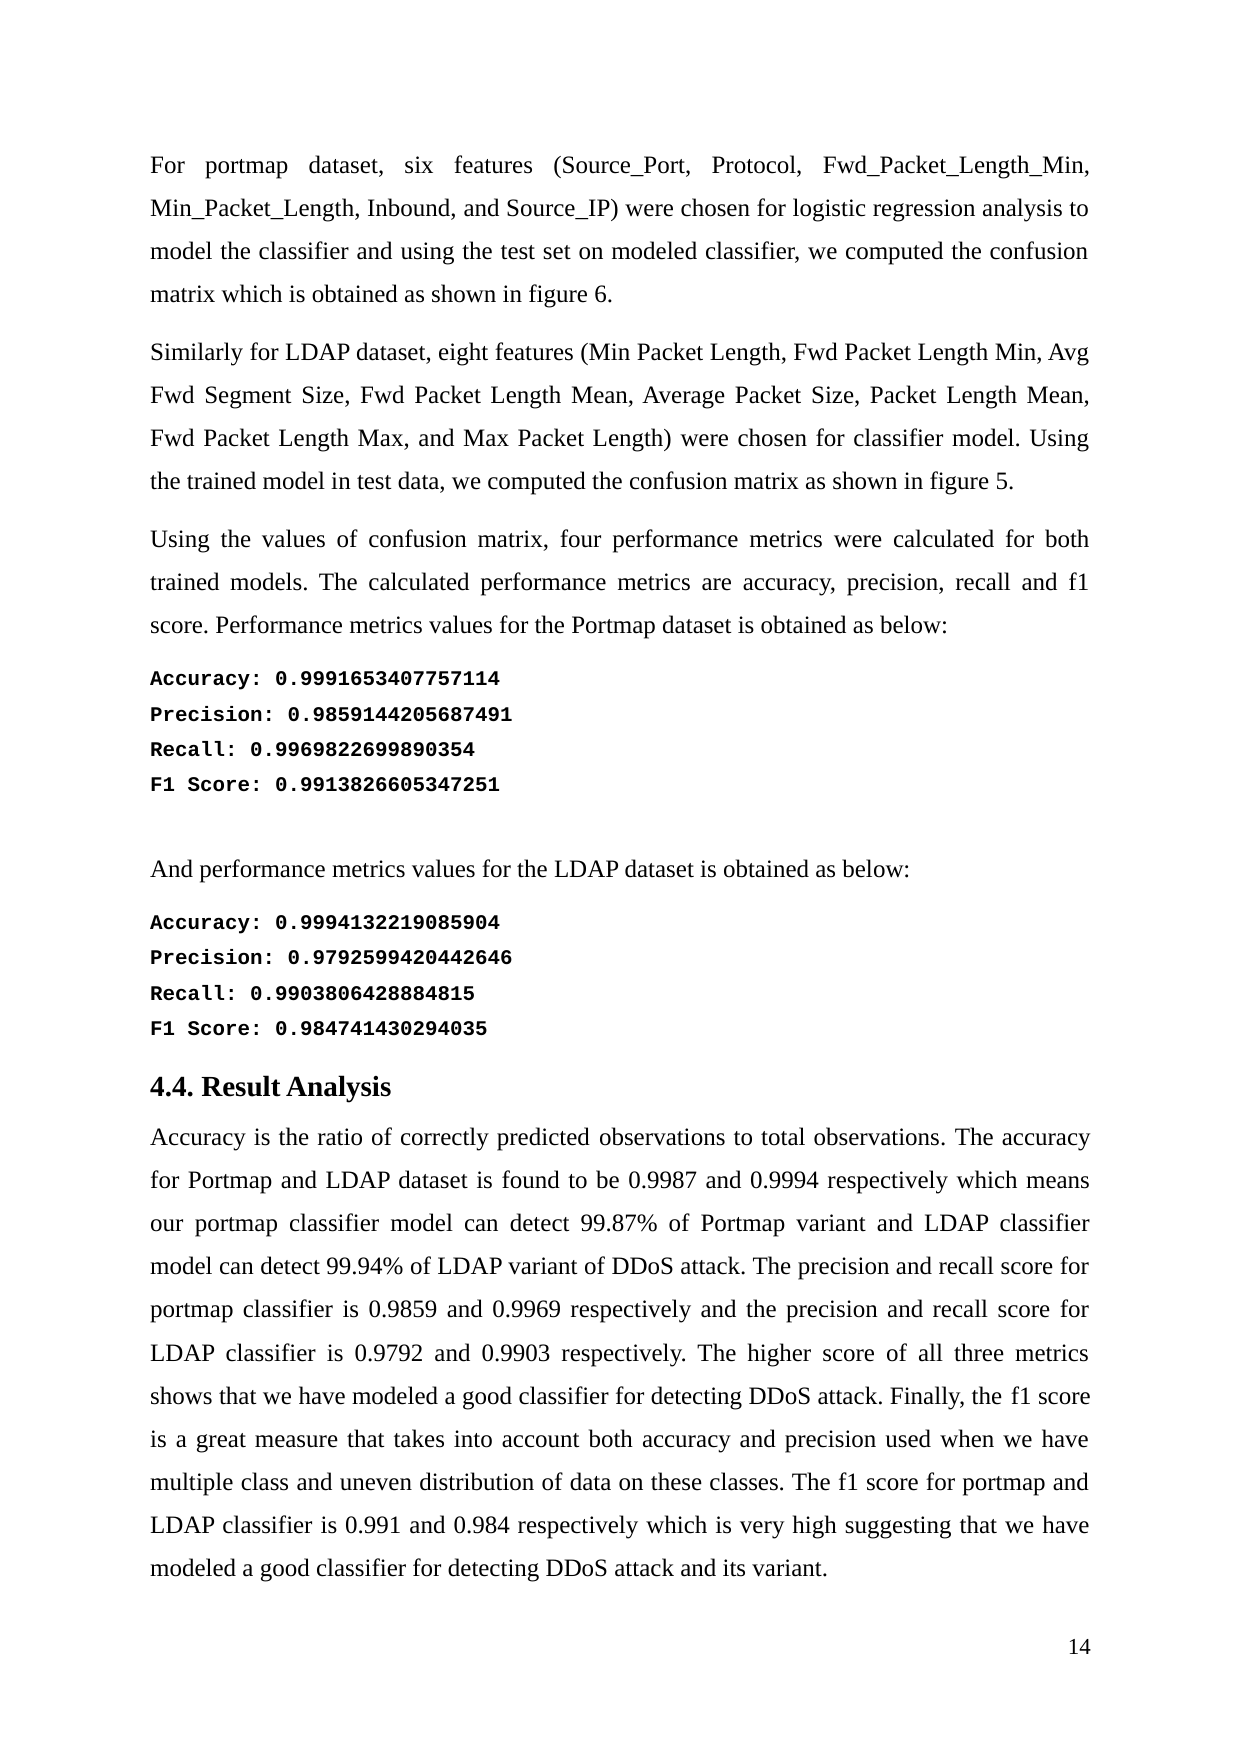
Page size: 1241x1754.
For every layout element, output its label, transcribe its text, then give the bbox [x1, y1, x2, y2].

text Recall: 0.9903806428884815 [150, 983, 1091, 1006]
text Accuracy is the ratio of correctly predicted observations to total observations. The accuracy for Portmap and LDAP dataset is found to be 0.9987 and 0.9994 respectively which means our portmap classifier model can detect 99.87% of Portmap variant and LDAP classifier model can detect 99.94% of LDAP variant of DDoS attack. The precision and recall score for portmap classifier is 0.9859 and 0.9969 respectively and the precision and recall score for LDAP classifier is 0.9792 and 0.9903 respectively. The higher score of all three metrics shows that we have modeled a good classifier for detecting DDoS attack. Finally, the f1 score is a great measure that takes into account both accuracy and precision used when we have multiple class and uneven distribution of data on these classes. The f1 score for portmap and LDAP classifier is 0.991 and 0.984 respectively which is very high suggesting that we have modeled a good classifier for detecting DDoS attack and its variant. [150, 1122, 1091, 1582]
text Accuracy: 0.9994132219085904 [150, 912, 1091, 936]
text For portmap dataset, six features (Source_Port, Protocol, Fwd_Packet_Length_Min, Min_Packet_Length, Inbound, and Source_IP) were chosen for logistic regression analysis to model the classifier and using the test set on modeled classifier, we computed the confusion matrix which is obtained as shown in figure 6. [150, 150, 1091, 308]
text F1 Score: 0.9913826605347251 [150, 774, 1091, 798]
text F1 Score: 0.984741430294035 [150, 1018, 1091, 1042]
subtitle 4.4. Result Analysis [150, 1069, 1091, 1102]
text And performance metrics values for the LDAP dataset is obtained as below: [150, 854, 1091, 883]
text Similarly for LDAP dataset, eight features (Min Packet Length, Fwd Packet Length Min, Avg Fwd Segment Size, Fwd Packet Length Mean, Average Packet Size, Packet Length Mean, Fwd Packet Length Max, and Max Packet Length) were chosen for classifier model. Using the trained model in test data, we computed the confusion matrix as shown in figure 5. [150, 337, 1091, 495]
text Accuracy: 0.9991653407757114 [150, 668, 1091, 692]
text Using the values of confusion matrix, four performance metrics were calculated for both trained models. The calculated performance metrics are accuracy, precision, recall and f1 score. Performance metrics values for the Portmap dataset is obtained as below: [150, 524, 1091, 639]
text Precision: 0.9859144205687491 [150, 703, 1091, 727]
text Recall: 0.9969822699890354 [150, 739, 1091, 763]
text Precision: 0.9792599420442646 [150, 947, 1091, 971]
